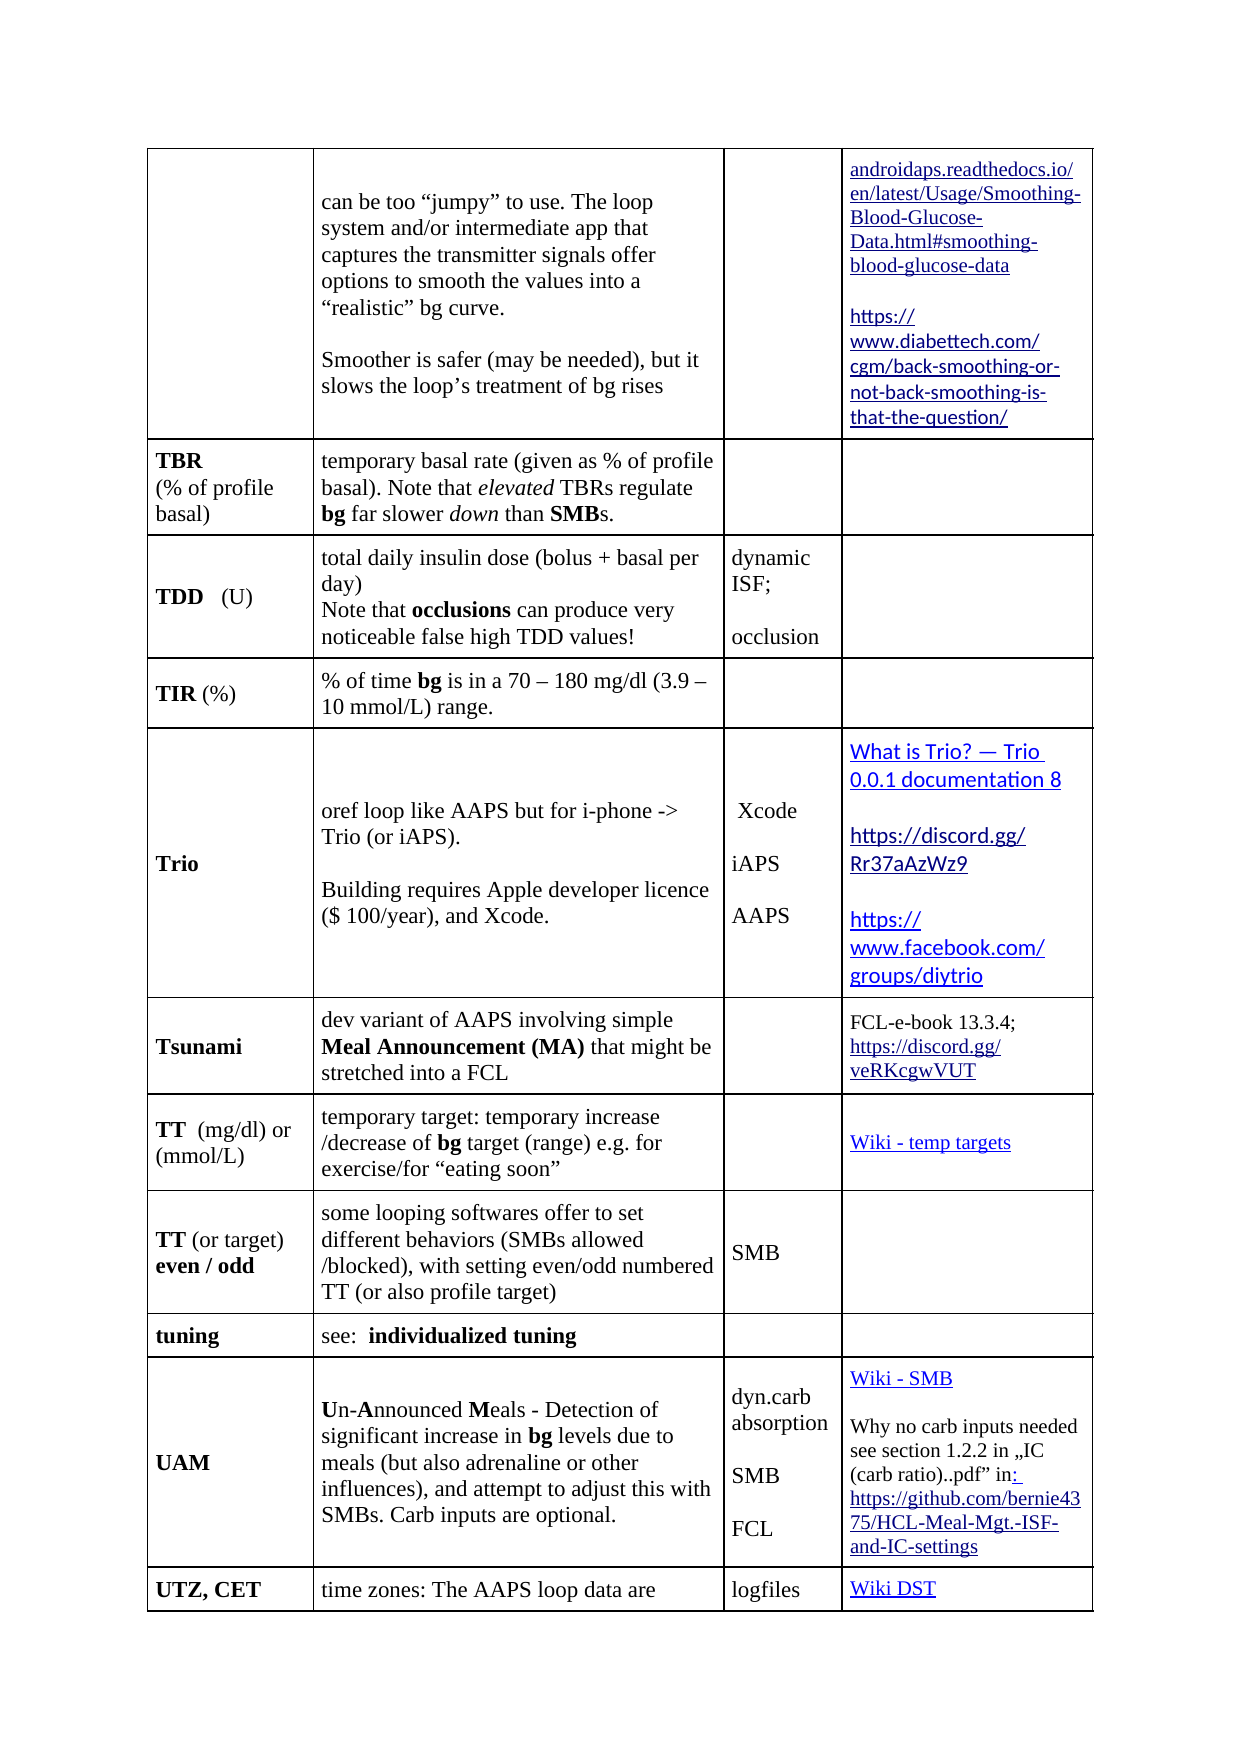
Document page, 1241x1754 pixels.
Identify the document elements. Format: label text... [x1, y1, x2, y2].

table_cell androidaps.readthedocs.io/en/latest/Usage/Smoothing-Blood-Glucose-Data.html#smoothing-blood-glucose-data https://www.diabettech.com/cgm/back-smoothing-or-not-back-smoothing-is-that-the-question/ [843, 149, 1092, 438]
table_cell Tsunami [148, 998, 313, 1093]
table_cell [725, 149, 841, 438]
table_cell dynamic ISF; occlusion [725, 536, 841, 657]
table_cell can be too “jumpy” to use. The loop system and/or intermediate app that captures the transmitter signals offer options to smooth the values into a “realistic” bg curve. Smoother is safer (may be needed), but it slows the loop’s treatment of bg rises [314, 149, 723, 438]
table_cell Wiki - temp targets [843, 1095, 1092, 1190]
table_cell What is Trio? — Trio 0.0.1 documentation 8 https://discord.gg/Rr37aAzWz9 https://www.facebook.com/groups/diytrio [843, 729, 1092, 997]
table_cell [725, 440, 841, 534]
table_cell Trio [148, 729, 313, 997]
table_cell [148, 149, 313, 438]
table_cell Xcode iAPS AAPS [725, 729, 841, 997]
table_cell UAM [148, 1358, 313, 1566]
table_cell [725, 659, 841, 727]
table_cell [843, 1191, 1092, 1312]
table_cell [725, 998, 841, 1093]
table_cell TIR (%) [148, 659, 313, 727]
table_cell dev variant of AAPS involving simple Meal Announcement (MA) that might be stretched into a FCL [314, 998, 723, 1093]
table_cell [843, 440, 1092, 534]
table_cell SMB [725, 1191, 841, 1312]
table_cell total daily insulin dose (bolus + basal per day) Note that occlusions can produce very noticeable false high TDD values! [314, 536, 723, 657]
table_cell [725, 1095, 841, 1190]
table_cell [725, 1314, 841, 1356]
table_cell Wiki DST [843, 1568, 1092, 1610]
table_cell TDD (U) [148, 536, 313, 657]
table_cell temporary basal rate (given as % of profile basal). Note that elevated TBRs regulate bg far slower down than SMBs. [314, 440, 723, 534]
table_cell tuning [148, 1314, 313, 1356]
table_cell % of time bg is in a 70 – 180 mg/dl (3.9 – 10 mmol/L) range. [314, 659, 723, 727]
table_cell logfiles [725, 1568, 841, 1610]
table_cell TT (or target) even / odd [148, 1191, 313, 1312]
table_cell TT (mg/dl) or (mmol/L) [148, 1095, 313, 1190]
table_cell [843, 536, 1092, 657]
table_cell time zones: The AAPS loop data are [314, 1568, 723, 1610]
table_cell Wiki - SMB Why no carb inputs needed see section 1.2.2 in „IC (carb ratio)..pdf” in: https://github.com/bernie4375/HCL-Meal-Mgt.-ISF-and-IC-settings [843, 1358, 1092, 1566]
table_cell TBR (% of profile basal) [148, 440, 313, 534]
table_cell Un-Announced Meals - Detection of significant increase in bg levels due to meals (but also adrenaline or other influences), and attempt to adjust this with SMBs. Carb inputs are optional. [314, 1358, 723, 1566]
table_cell [843, 659, 1092, 727]
table_cell see: individualized tuning [314, 1314, 723, 1356]
table_cell oref loop like AAPS but for i-phone -> Trio (or iAPS). Building requires Apple developer licence ($ 100/year), and Xcode. [314, 729, 723, 997]
table_cell temporary target: temporary increase /decrease of bg target (range) e.g. for exercise/for “eating soon” [314, 1095, 723, 1190]
table_cell [843, 1314, 1092, 1356]
table_cell some looping softwares offer to set different behaviors (SMBs allowed /blocked), with setting even/odd numbered TT (or also profile target) [314, 1191, 723, 1312]
table_cell UTZ, CET [148, 1568, 313, 1610]
table_cell FCL-e-book 13.3.4; https://discord.gg/veRKcgwVUT [843, 998, 1092, 1093]
table_cell dyn.carb absorption SMB FCL [725, 1358, 841, 1566]
